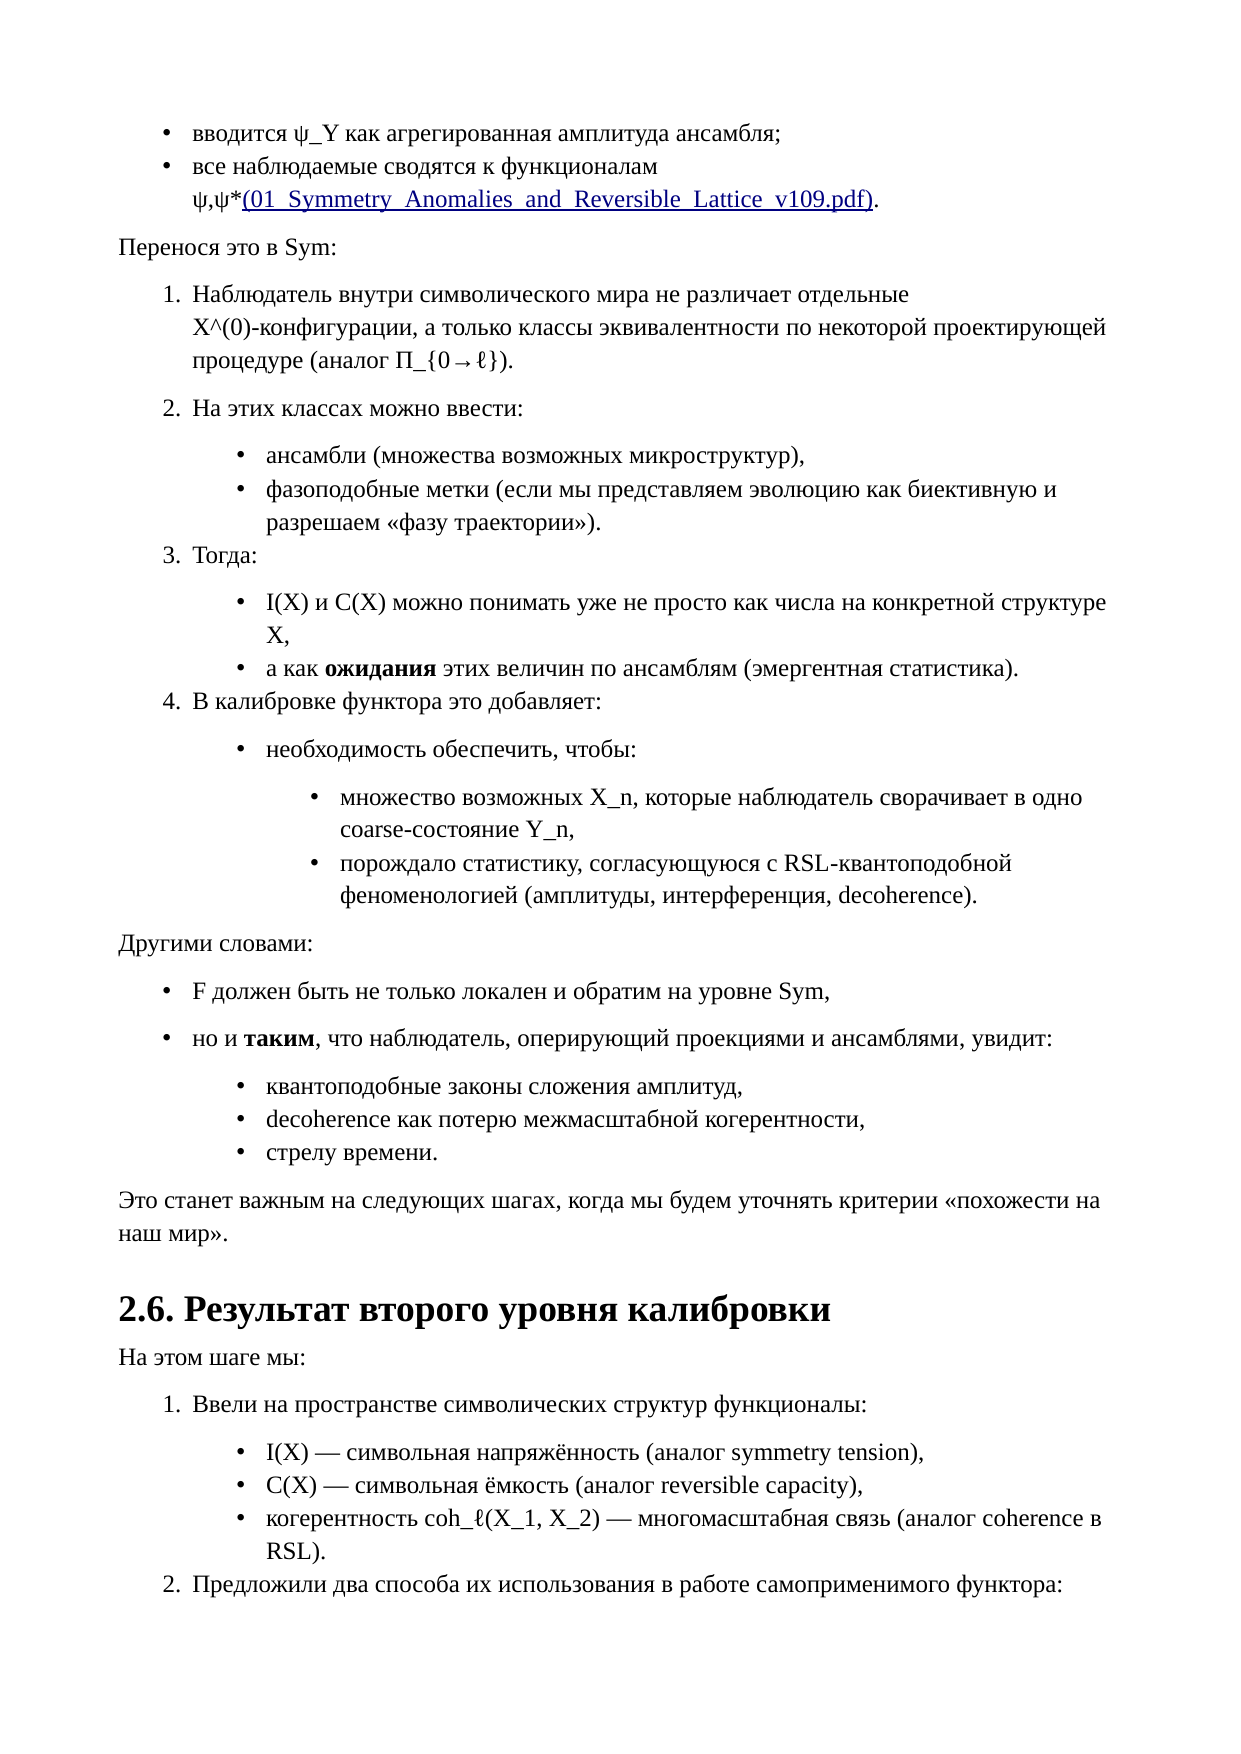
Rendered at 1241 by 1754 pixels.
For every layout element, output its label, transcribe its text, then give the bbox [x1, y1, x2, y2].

list На этих классах можно ввести: [162, 393, 1122, 422]
list но и таким, что наблюдатель, оперирующий проекциями и ансамблями, увидит: [162, 1023, 1122, 1052]
list все наблюдаемые сводятся к функционалам ψ,ψ*(01_Symmetry_Anomalies_and_Reversible_Lattice_v109.pdf). [162, 151, 1122, 213]
list множество возможных X_n, которые наблюдатель сворачивает в одно coarse‑состояние Y_n, [310, 782, 1122, 843]
text На этом шаге мы: [118, 1342, 1122, 1371]
list I(X) — символьная напряжённость (аналог symmetry tension), [236, 1437, 1122, 1466]
list ансамбли (множества возможных микроструктур), [236, 441, 1122, 469]
list C(X) — символьная ёмкость (аналог reversible capacity), [236, 1470, 1122, 1499]
text Это станет важным на следующих шагах, когда мы будем уточнять критерии «похожести на наш мир». [118, 1185, 1122, 1246]
list decoherence как потерю межмасштабной когерентности, [236, 1104, 1122, 1133]
list Наблюдатель внутри символического мира не различает отдельные X^(0)‑конфигурации, а только классы эквивалентности по некоторой проектирующей процедуре (аналог Π_{0→ℓ}). [162, 279, 1122, 374]
list когерентность coh_ℓ(X_1, X_2) — многомасштабная связь (аналог coherence в RSL). [236, 1503, 1122, 1565]
list F должен быть не только локален и обратим на уровне Sym, [162, 976, 1122, 1004]
list порождало статистику, согласующуюся с RSL‑квантоподобной феноменологией (амплитуды, интерференция, decoherence). [310, 848, 1122, 909]
list Предложили два способа их использования в работе самоприменимого функтора: [162, 1569, 1122, 1598]
list фазоподобные метки (если мы представляем эволюцию как биективную и разрешаем «фазу траектории»). [236, 474, 1122, 535]
list Ввели на пространстве символических структур функционалы: [162, 1389, 1122, 1418]
list В калибровке функтора это добавляет: [162, 686, 1122, 715]
list стрелу времени. [236, 1137, 1122, 1166]
list необходимость обеспечить, чтобы: [236, 734, 1122, 763]
list Тогда: [162, 540, 1122, 568]
list а как ожидания этих величин по ансамблям (эмергентная статистика). [236, 653, 1122, 682]
text Перенося это в Sym: [118, 232, 1122, 261]
subtitle 2.6. Результат второго уровня калибровки [118, 1286, 1122, 1329]
text Другими словами: [118, 928, 1122, 957]
list квантоподобные законы сложения амплитуд, [236, 1071, 1122, 1100]
list вводится ψ_Y как агрегированная амплитуда ансамбля; [162, 118, 1122, 147]
list I(X) и C(X) можно понимать уже не просто как числа на конкретной структуре X, [236, 587, 1122, 649]
